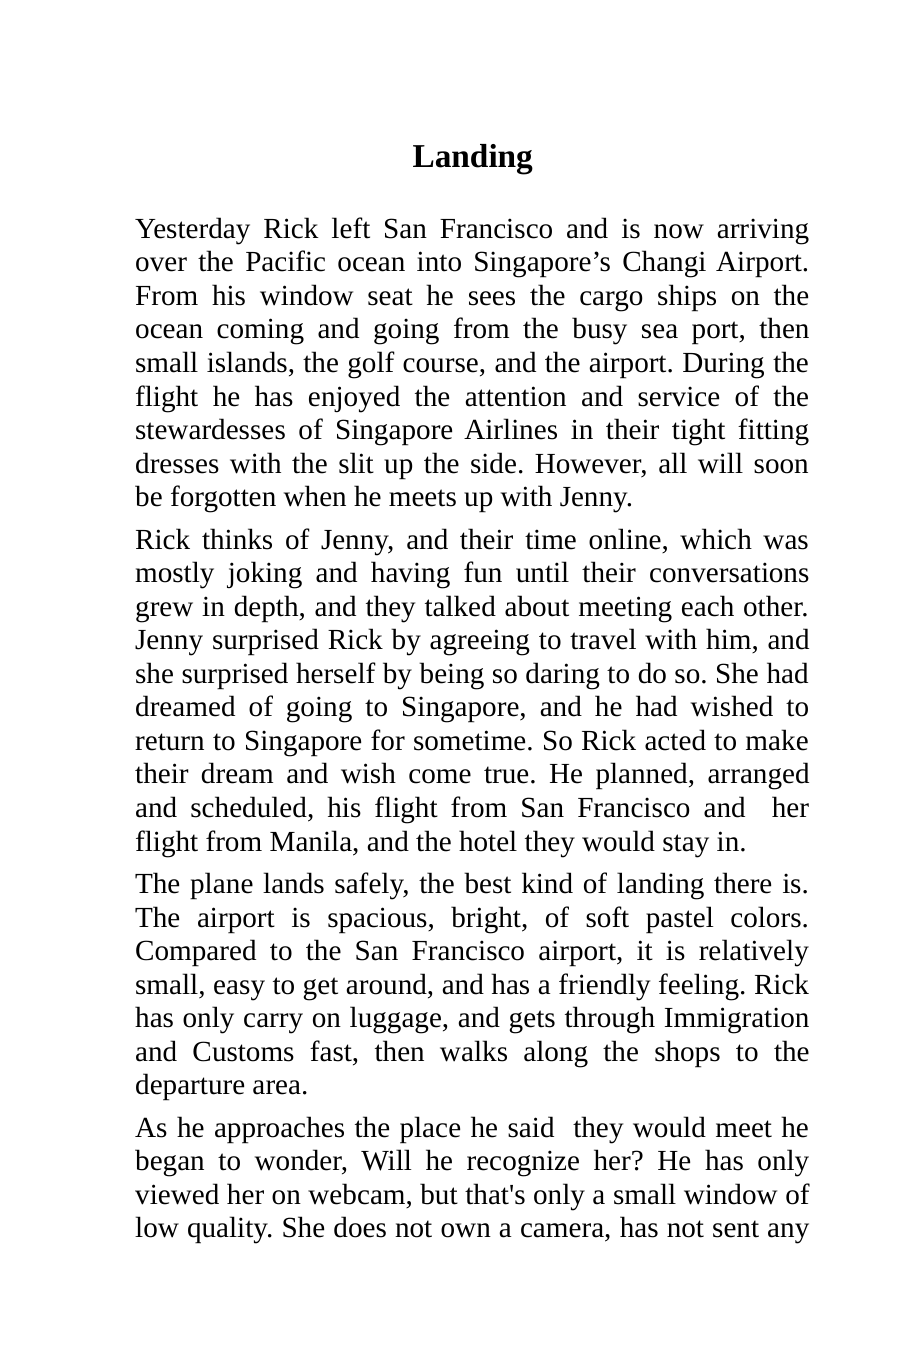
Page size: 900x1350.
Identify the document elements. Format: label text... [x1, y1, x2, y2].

text Yesterday Rick left San Francisco and is now arriving over the Pacific ocean into Singapore’s Changi Airport. From his window seat he sees the cargo ships on the ocean coming and going from the busy sea port, then small islands, the golf course, and the airport. During the flight he has enjoyed the attention and service of the stewardesses of Singapore Airlines in their tight fitting dresses with the slit up the side. However, all will soon be forgotten when he meets up with Jenny. [135, 211, 810, 513]
text As he approaches the place he said they would meet he began to wonder, Will he recognize her? He has only viewed her on webcam, but that's only a small window of low quality. She does not own a camera, has not sent any [135, 1110, 810, 1244]
subtitle Landing [135, 137, 810, 175]
text The plane lands safely, the best kind of landing there is. The airport is spacious, bright, of soft pastel colors. Compared to the San Francisco airport, it is relatively small, easy to get around, and has a friendly feeling. Rick has only carry on luggage, and gets through Immigration and Customs fast, then walks along the shops to the departure area. [135, 866, 810, 1101]
text Rick thinks of Jenny, and their time online, which was mostly joking and having fun until their conversations grew in depth, and they talked about meeting each other. Jenny surprised Rick by agreeing to travel with him, and she surprised herself by being so daring to do so. She had dreamed of going to Singapore, and he had wished to return to Singapore for sometime. So Rick acted to make their dream and wish come true. He planned, arranged and scheduled, his flight from San Francisco and her flight from Manila, and the hotel they would stay in. [135, 522, 810, 857]
